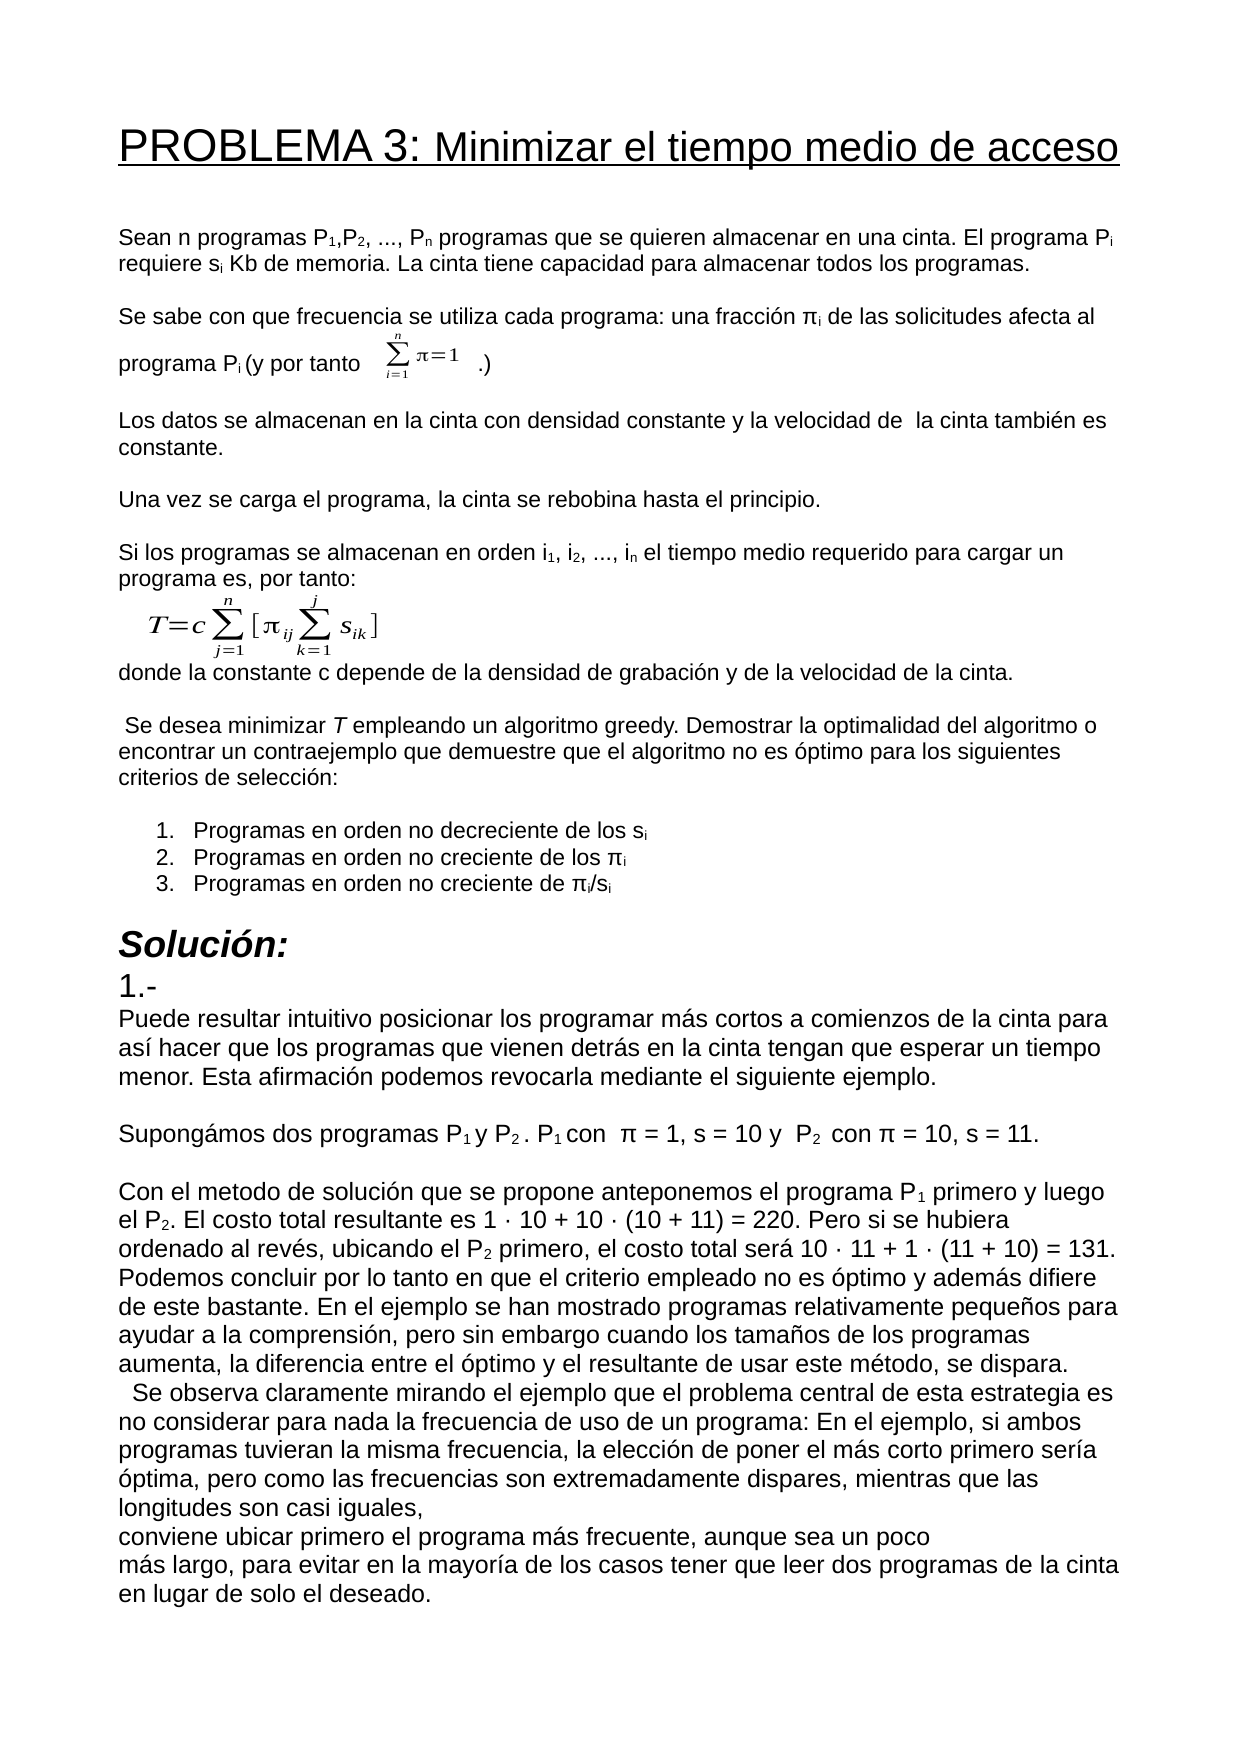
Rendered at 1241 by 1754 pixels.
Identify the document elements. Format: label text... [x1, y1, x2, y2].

text conviene ubicar primero el programa más frecuente, aunque sea un poco [118, 1522, 1122, 1550]
list Programas en orden no decreciente de los si [156, 817, 1122, 843]
list Programas en orden no creciente de πi/si [156, 870, 1122, 896]
text donde la constante c depende de la densidad de grabación y de la velocidad de la cinta. [118, 659, 1122, 685]
text 1.- [118, 966, 1122, 1004]
text Una vez se carga el programa, la cinta se rebobina hasta el principio. [118, 486, 1122, 513]
text más largo, para evitar en la mayoría de los casos tener que leer dos programas de la cinta en lugar de solo el deseado. [118, 1550, 1122, 1608]
text Solución: [118, 922, 1122, 966]
text Supongámos dos programas P1 y P2 . P1 con π = 1, s = 10 y P2 con π = 10, s = 11. [118, 1119, 1122, 1148]
text Se desea minimizar T empleando un algoritmo greedy. Demostrar la optimalidad del algoritmo o encontrar un contraejemplo que demuestre que el algoritmo no es óptimo para los siguientes criterios de selección: [118, 712, 1122, 791]
text Con el metodo de solución que se propone anteponemos el programa P1 primero y luego el P2. El costo total resultante es 1 · 10 + 10 · (10 + 11) = 220. Pero si se hubiera ordenado al revés, ubicando el P2 primero, el costo total será 10 · 11 + 1 · (11 + 10) = 131. Podemos concluir por lo tanto en que el criterio empleado no es óptimo y además difiere de este bastante. En el ejemplo se han mostrado programas relativamente pequeños para ayudar a la comprensión, pero sin embargo cuando los tamaños de los programas aumenta, la diferencia entre el óptimo y el resultante de usar este método, se dispara. [118, 1177, 1122, 1378]
text Si los programas se almacenan en orden i1, i2, ..., in el tiempo medio requerido para cargar un programa es, por tanto: [118, 539, 1122, 592]
text Puede resultar intuitivo posicionar los programar más cortos a comienzos de la cinta para así hacer que los programas que vienen detrás en la cinta tengan que esperar un tiempo menor. Esta afirmación podemos revocarla mediante el siguiente ejemplo. [118, 1004, 1122, 1090]
text Se sabe con que frecuencia se utiliza cada programa: una fracción πi de las solicitudes afecta al programa Pi (y por tanto .) [118, 303, 1122, 381]
text Los datos se almacenan en la cinta con densidad constante y la velocidad de la cinta también es constante. [118, 407, 1122, 460]
list Programas en orden no creciente de los πi [156, 843, 1122, 870]
text Se observa claramente mirando el ejemplo que el problema central de esta estrategia es no considerar para nada la frecuencia de uso de un programa: En el ejemplo, si ambos programas tuvieran la misma frecuencia, la elección de poner el más corto primero sería óptima, pero como las frecuencias son extremadamente dispares, mientras que las longitudes son casi iguales, [118, 1378, 1122, 1522]
text Sean n programas P1,P2, ..., Pn programas que se quieren almacenar en una cinta. El programa Pi requiere si Kb de memoria. La cinta tiene capacidad para almacenar todos los programas. [118, 223, 1122, 276]
text PROBLEMA 3: Minimizar el tiempo medio de acceso [118, 118, 1122, 171]
